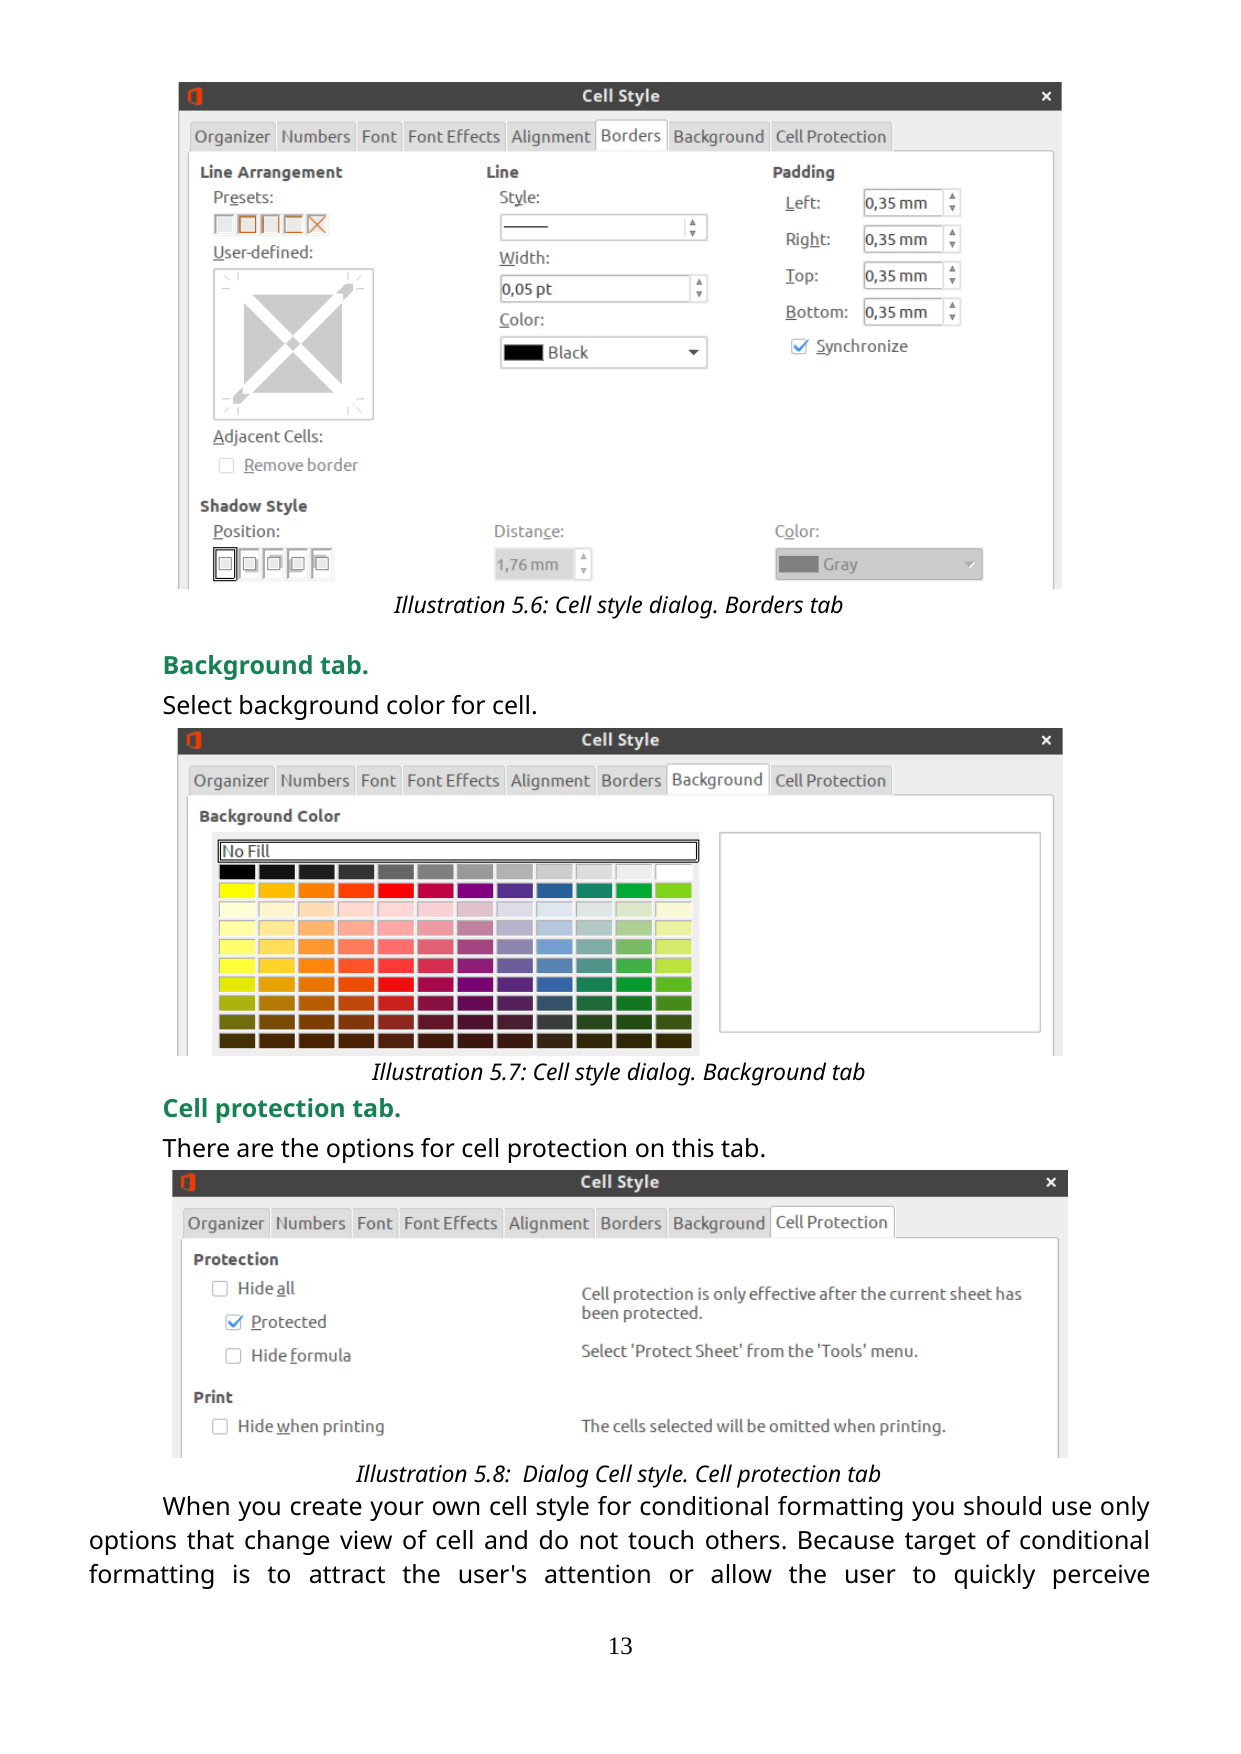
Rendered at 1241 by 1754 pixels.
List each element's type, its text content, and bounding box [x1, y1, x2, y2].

text There are the options for cell protection on this tab. [88, 1131, 1152, 1165]
picture [177, 728, 1063, 1056]
text Background tab. [88, 620, 1152, 682]
text [88, 728, 177, 741]
text [1063, 728, 1152, 741]
text Illustration 5.6: Cell style dialog. Borders tab [88, 95, 1152, 620]
picture [172, 1170, 1068, 1458]
text When you create your own cell style for conditional formatting you should use only options that change view of cell and do not touch others. Because target of conditional formatting is to attract the user's attention or allow the user to quickly perceive [88, 1489, 1152, 1591]
picture [178, 82, 1062, 589]
text [88, 83, 178, 95]
text Cell protection tab. [88, 1087, 1152, 1125]
text Select background color for cell. [88, 688, 1152, 722]
text Illustration 5.8: Dialog Cell style. Cell protection tab [88, 1183, 1152, 1489]
text Illustration 5.7: Cell style dialog. Background tab [88, 741, 1152, 1087]
text [1062, 83, 1152, 95]
